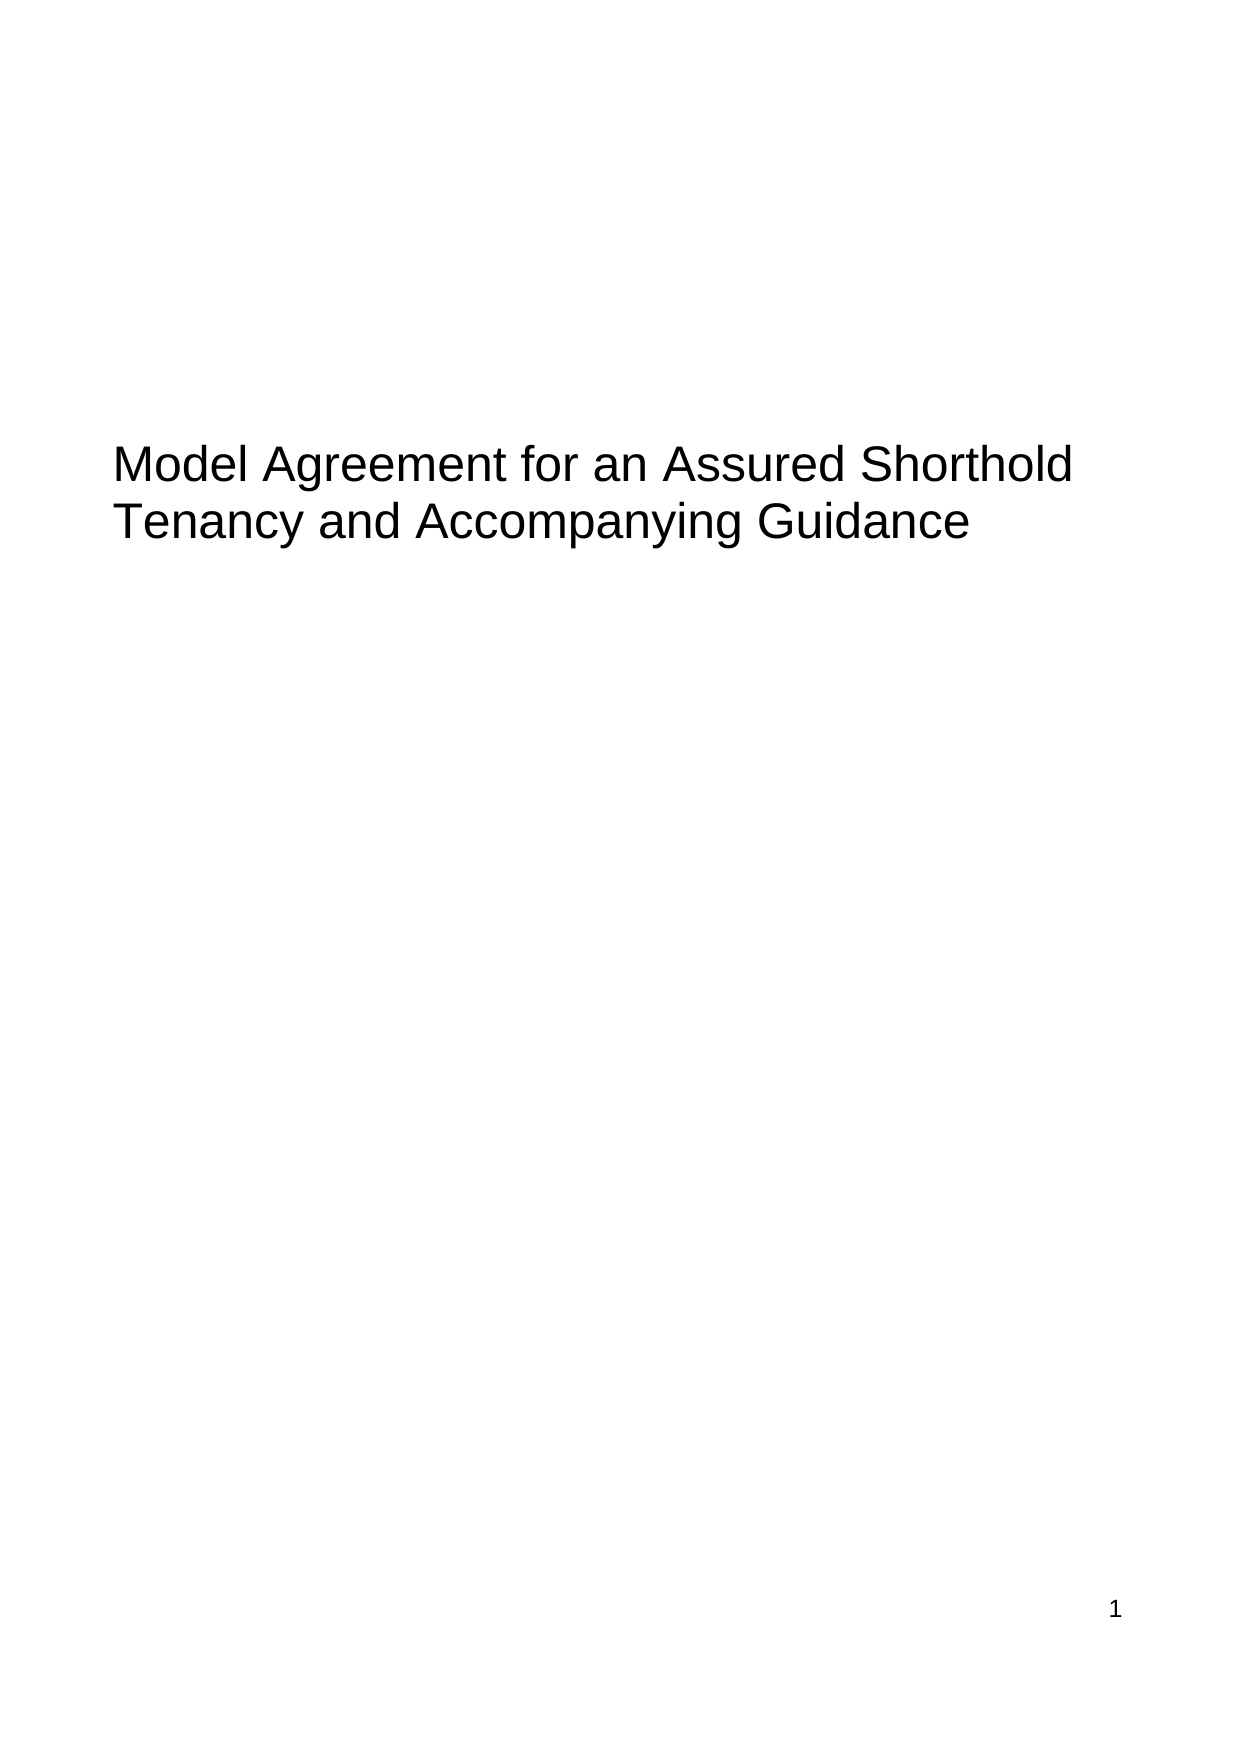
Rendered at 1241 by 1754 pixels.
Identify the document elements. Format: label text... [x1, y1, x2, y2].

text Model Agreement for an Assured Shorthold Tenancy and Accompanying Guidance [112, 434, 1122, 549]
